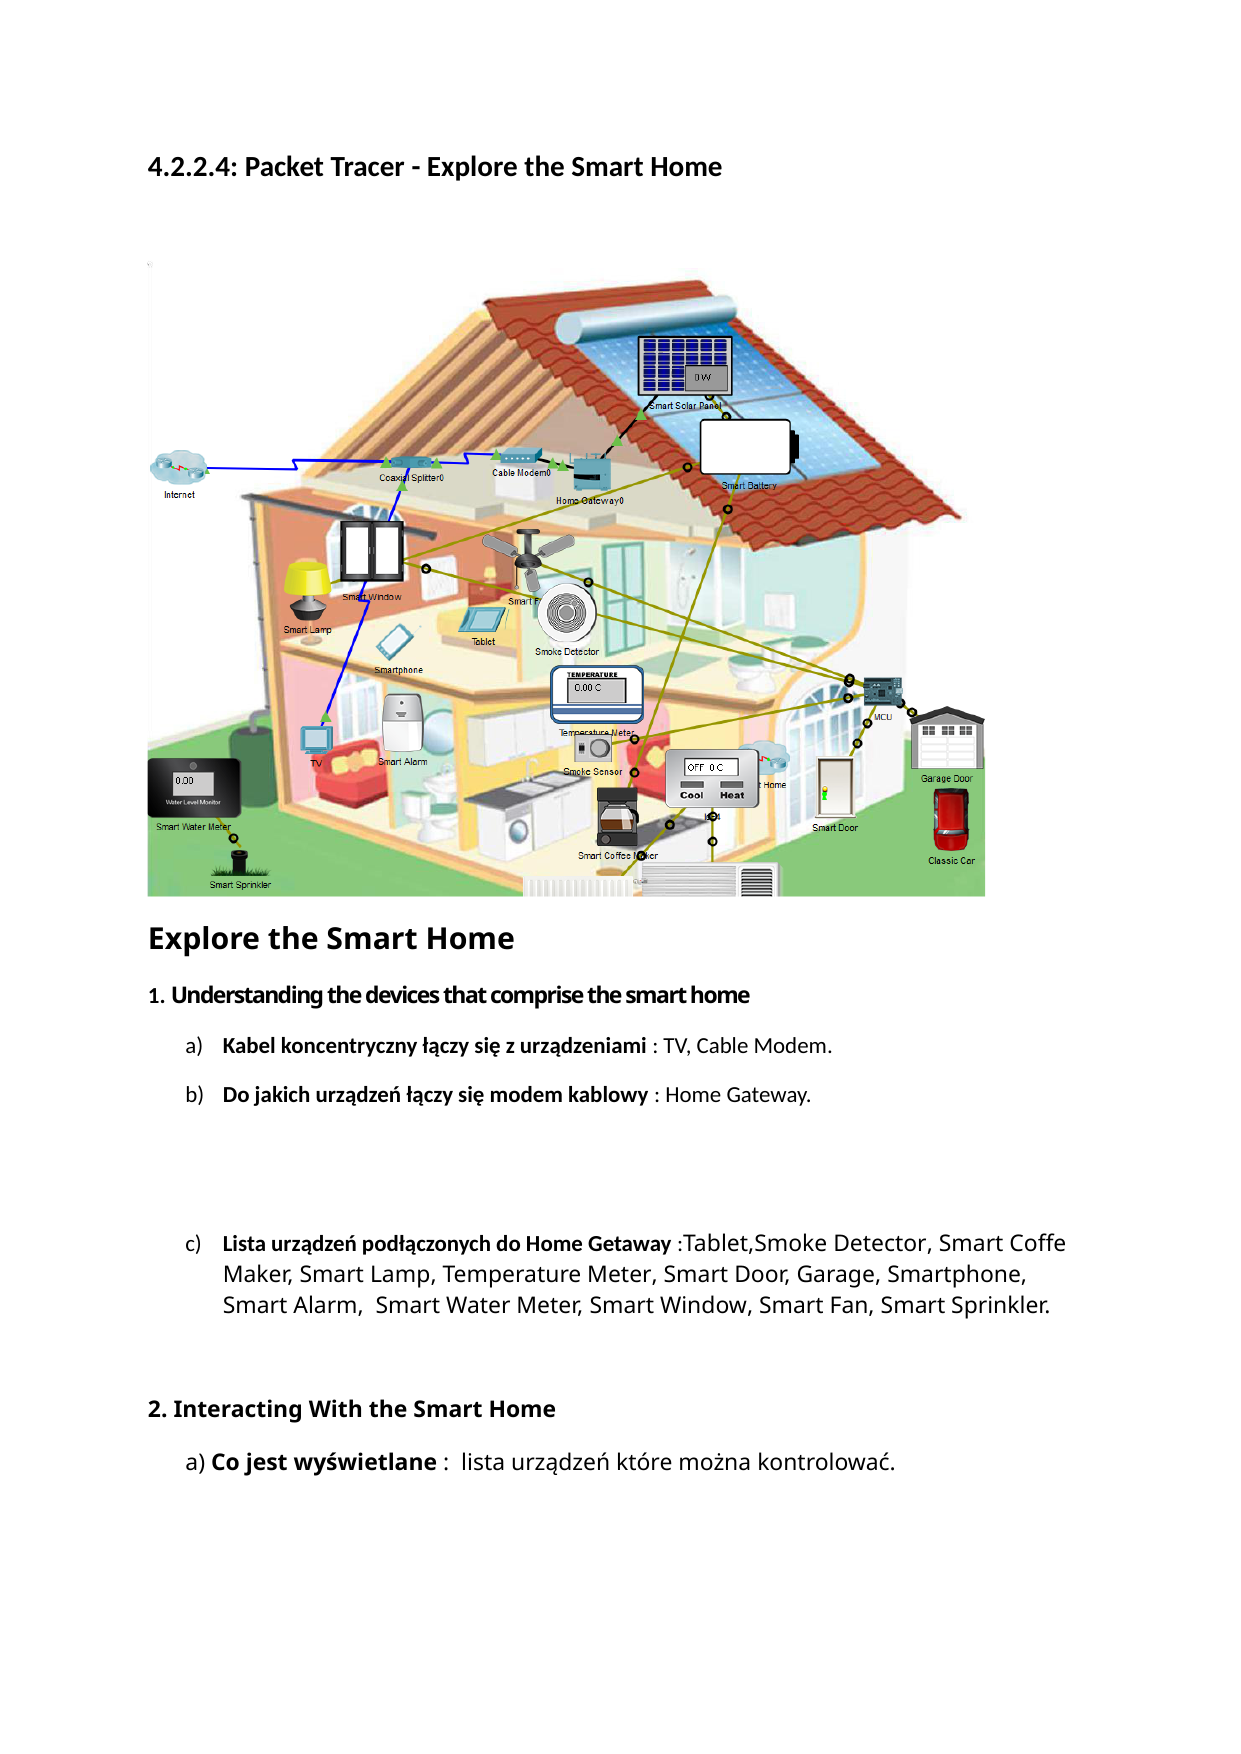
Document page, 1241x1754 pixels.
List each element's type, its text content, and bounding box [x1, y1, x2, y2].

text 4.2.2.4: Packet Tracer - Explore the Smart Home [148, 148, 1093, 183]
picture [147, 260, 985, 897]
text 1. Understanding the devices that comprise the smart home [148, 979, 1093, 1011]
text Explore the Smart Home [148, 917, 1093, 958]
list Kabel koncentryczny łączy się z urządzeniami : TV, Cable Modem. [185, 1031, 1093, 1059]
list Do jakich urządzeń łączy się modem kablowy : Home Gateway. [185, 1080, 1093, 1108]
list Lista urządzeń podłączonych do Home Getaway :Tablet,Smoke Detector, Smart Coffe Maker, Smart Lamp, Temperature Meter, Smart Door, Garage, Smartphone, Smart Alarm, Smart Water Meter, Smart Window, Smart Fan, Smart Sprinkler. [185, 1227, 1093, 1321]
text 2. Interacting With the Smart Home [148, 1393, 1093, 1425]
text a) Co jest wyświetlane : lista urządzeń które można kontrolować. [185, 1446, 1093, 1477]
